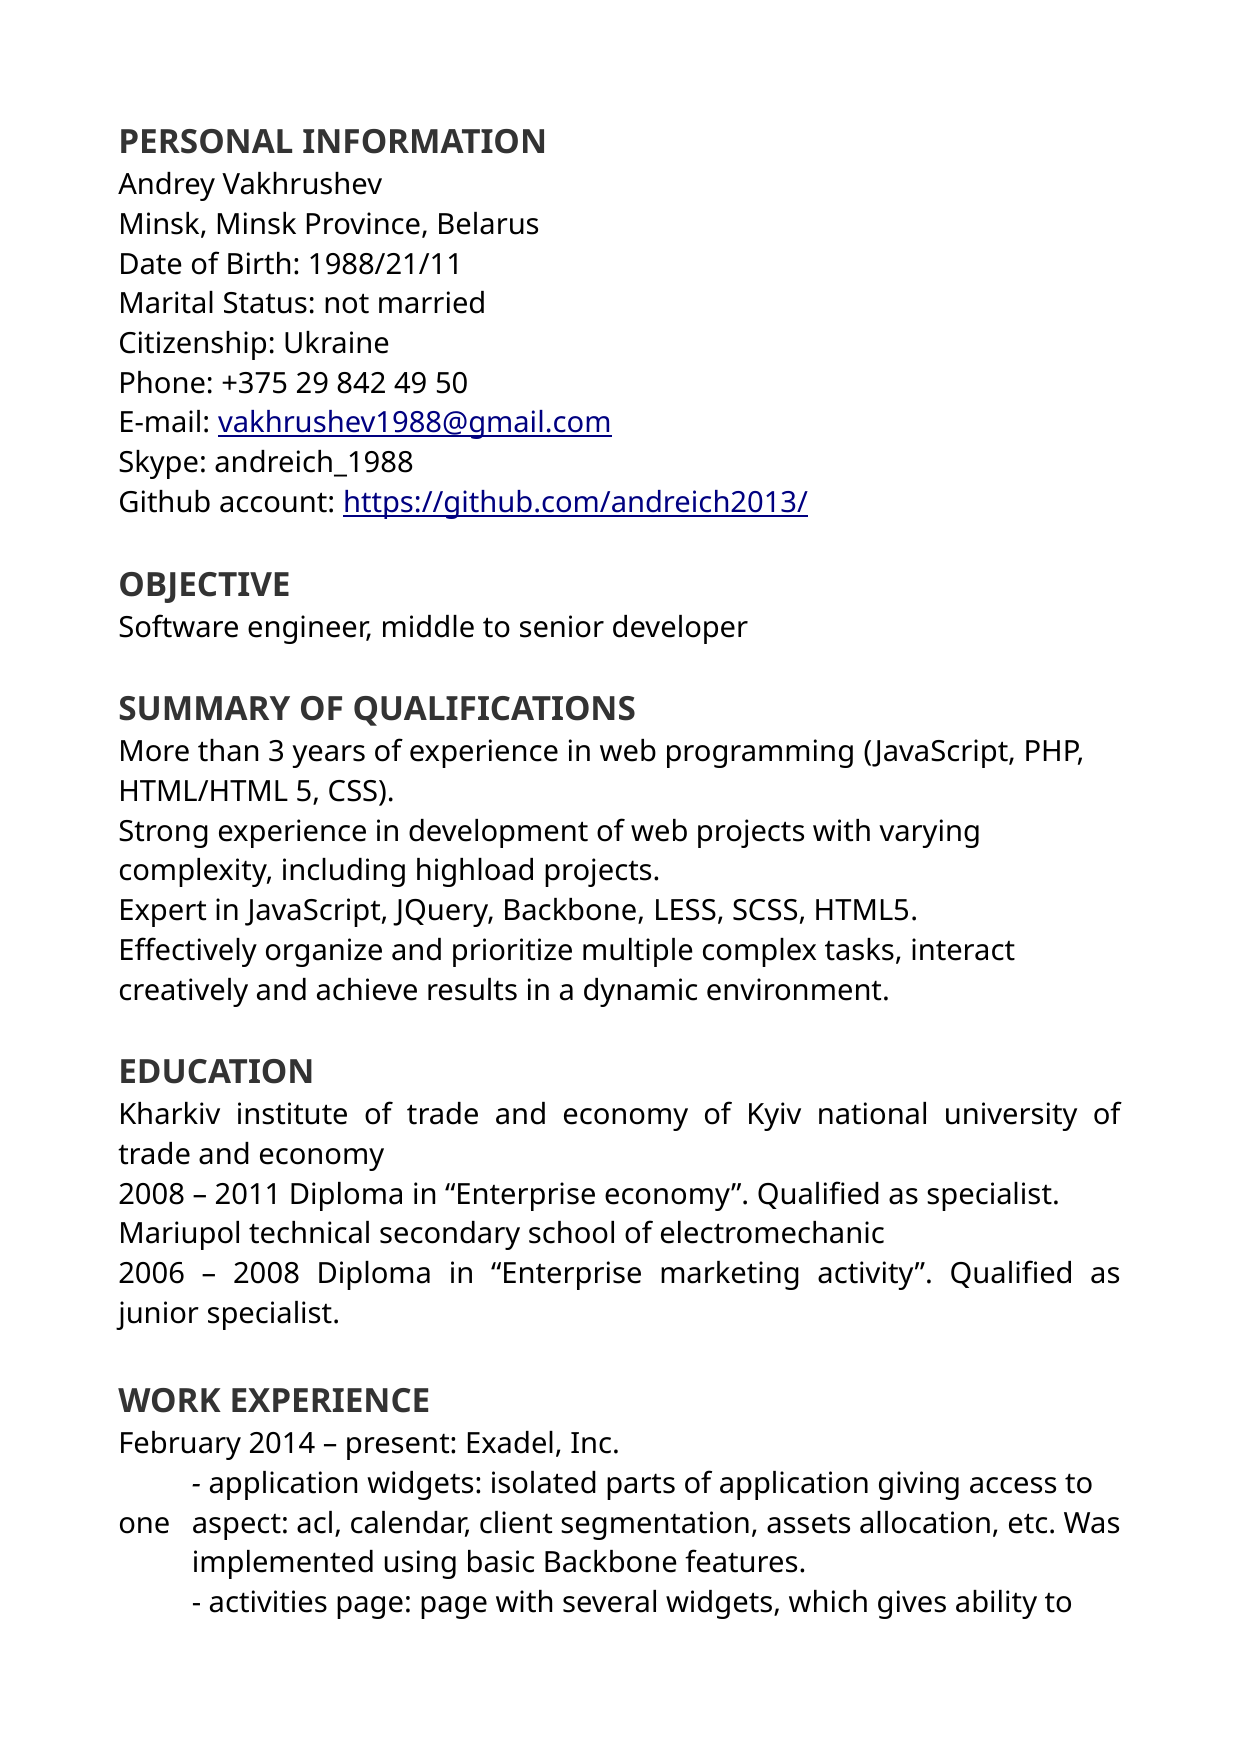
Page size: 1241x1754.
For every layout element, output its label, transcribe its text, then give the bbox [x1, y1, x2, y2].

text E-mail: vakhrushev1988@gmail.com [118, 402, 1122, 441]
text February 2014 – present: Exadel, Inc. [118, 1422, 1122, 1462]
text More than 3 years of experience in web programming (JavaScript, PHP, HTML/HTML 5, CSS). [118, 731, 1122, 810]
text EDUCATION [118, 1048, 1122, 1093]
text 2006 – 2008 Diploma in “Enterprise marketing activity”. Qualified as junior specialist. [118, 1252, 1122, 1332]
text PERSONAL INFORMATION [118, 118, 1122, 163]
text OBJECTIVE [118, 560, 1122, 606]
text Expert in JavaScript, JQuery, Backbone, LESS, SCSS, HTML5. [118, 889, 1122, 929]
text Minsk, Minsk Province, Belarus [118, 203, 1122, 243]
text Mariupol technical secondary school of electromechanic [118, 1213, 1122, 1252]
text Citizenship: Ukraine [118, 322, 1122, 362]
text Skype: andreich_1988 [118, 441, 1122, 481]
text Kharkiv institute of trade and economy of Kyiv national university of trade and economy [118, 1093, 1122, 1173]
text Software engineer, middle to senior developer [118, 606, 1122, 646]
text - application widgets: isolated parts of application giving access to one aspect: acl, calendar, client segmentation, assets allocation, etc. Was implemented using basic Backbone features. [118, 1462, 1122, 1581]
text Strong experience in development of web projects with varying complexity, including highload projects. [118, 810, 1122, 889]
text SUMMARY OF QUALIFICATIONS [118, 685, 1122, 731]
text Date of Birth: 1988/21/11 [118, 243, 1122, 283]
text 2008 – 2011 Diploma in “Enterprise economy”. Qualified as specialist. [118, 1173, 1122, 1213]
text Github account: https://github.com/andreich2013/ [118, 481, 1122, 521]
text - activities page: page with several widgets, which gives ability to [118, 1581, 1122, 1621]
text Effectively organize and prioritize multiple complex tasks, interact creatively and achieve results in a dynamic environment. [118, 929, 1122, 1008]
text Andrey Vakhrushev [118, 163, 1122, 203]
text WORK EXPERIENCE [118, 1377, 1122, 1422]
text Phone: +375 29 842 49 50 [118, 362, 1122, 402]
text Marital Status: not married [118, 283, 1122, 322]
